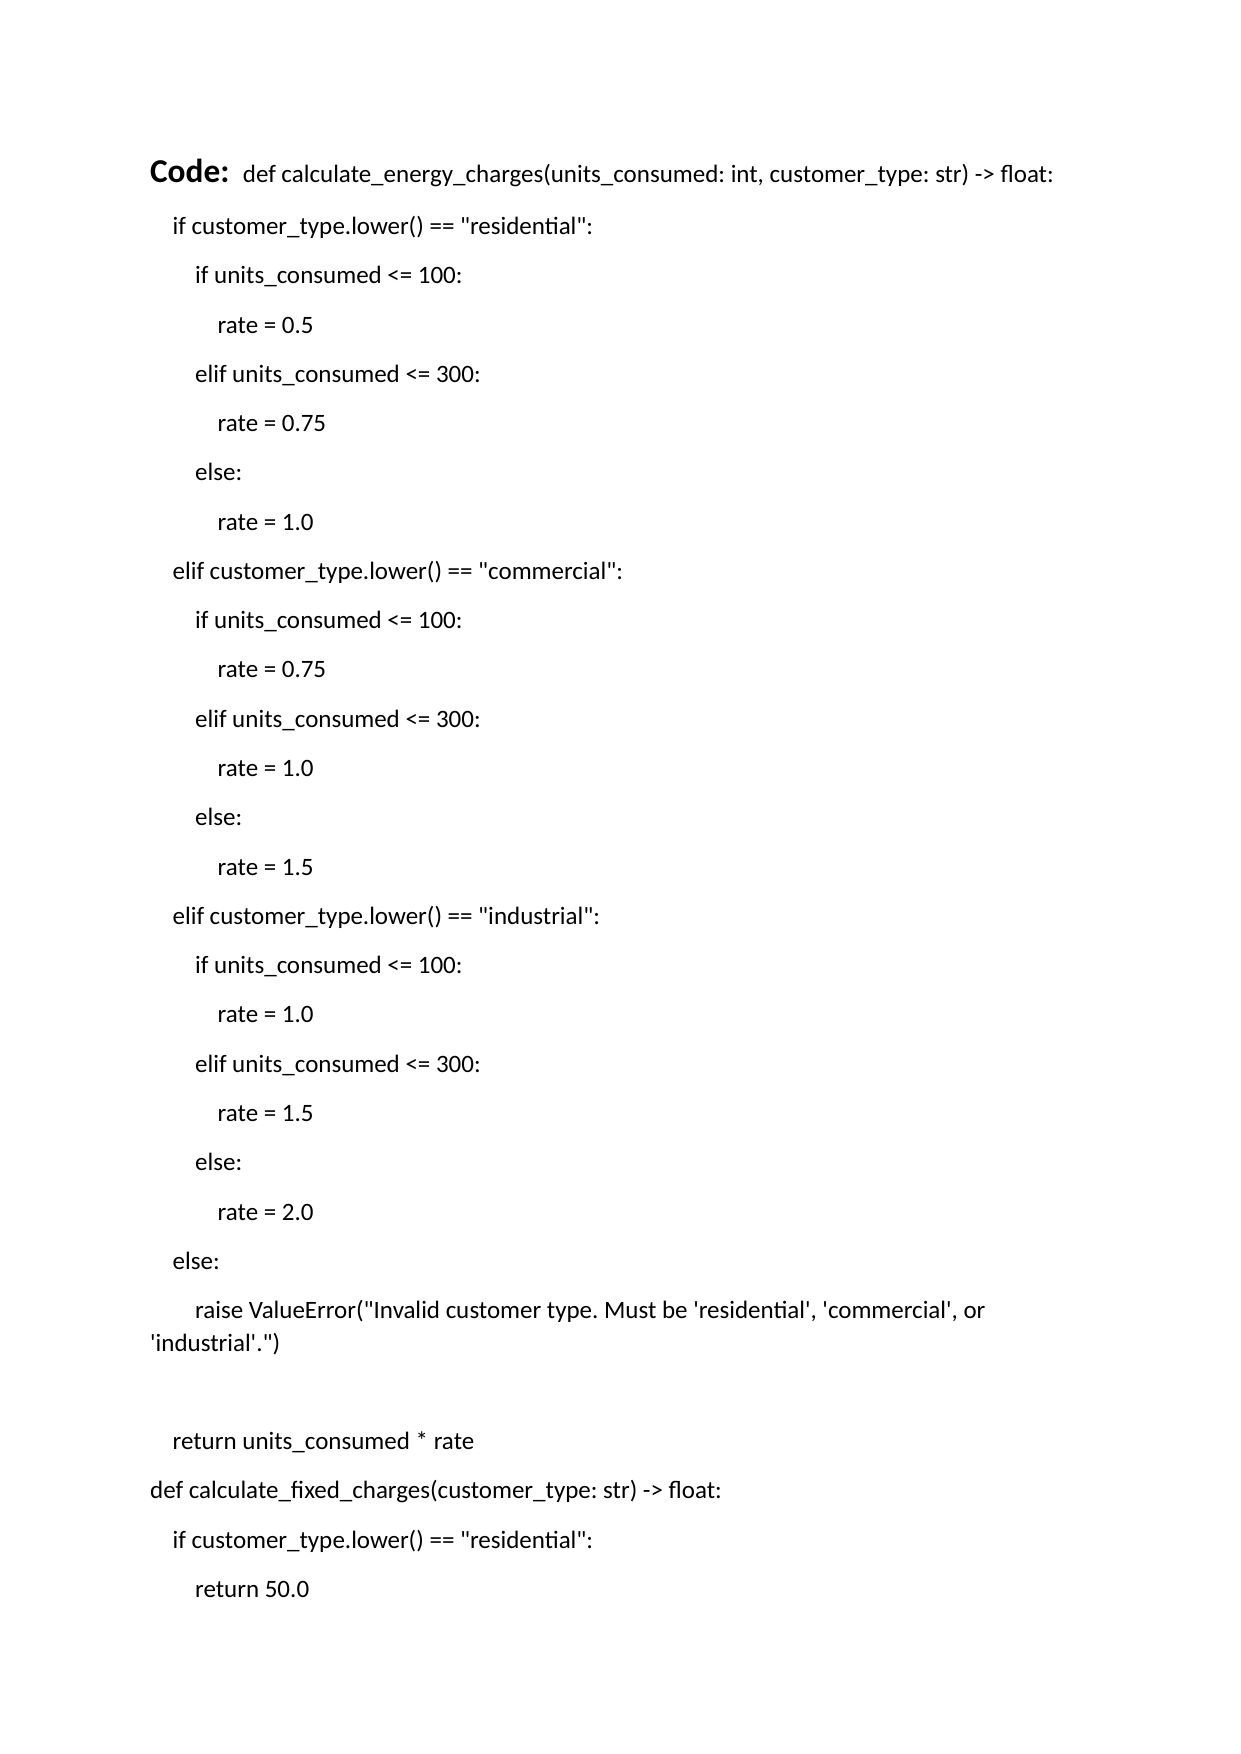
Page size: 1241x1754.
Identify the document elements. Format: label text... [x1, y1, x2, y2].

text elif customer_type.lower() == "industrial": [150, 900, 1090, 931]
text rate = 1.0 [150, 506, 1090, 536]
text elif units_consumed <= 300: [150, 358, 1090, 388]
text rate = 0.75 [150, 654, 1090, 684]
text rate = 1.0 [150, 752, 1090, 783]
text if units_consumed <= 100: [150, 259, 1090, 290]
text elif customer_type.lower() == "commercial": [150, 555, 1090, 586]
text if units_consumed <= 100: [150, 949, 1090, 980]
text elif units_consumed <= 300: [150, 1048, 1090, 1078]
text if units_consumed <= 100: [150, 604, 1090, 635]
text raise ValueError("Invalid customer type. Must be 'residential', 'commercial', or 'industrial'.") [150, 1294, 1090, 1357]
text elif units_consumed <= 300: [150, 703, 1090, 733]
text if customer_type.lower() == "residential": [150, 210, 1090, 241]
text rate = 2.0 [150, 1196, 1090, 1226]
text else: [150, 801, 1090, 832]
text else: [150, 1245, 1090, 1275]
text if customer_type.lower() == "residential": [150, 1524, 1090, 1554]
text rate = 1.5 [150, 1097, 1090, 1128]
text Code: def calculate_energy_charges(units_consumed: int, customer_type: str) -> float: [150, 150, 1090, 191]
text rate = 0.5 [150, 309, 1090, 339]
text return units_consumed * rate [150, 1425, 1090, 1456]
text else: [150, 1146, 1090, 1177]
text def calculate_fixed_charges(customer_type: str) -> float: [150, 1474, 1090, 1505]
text else: [150, 457, 1090, 487]
text rate = 0.75 [150, 407, 1090, 438]
text rate = 1.0 [150, 998, 1090, 1029]
text rate = 1.5 [150, 851, 1090, 881]
text return 50.0 [150, 1573, 1090, 1604]
